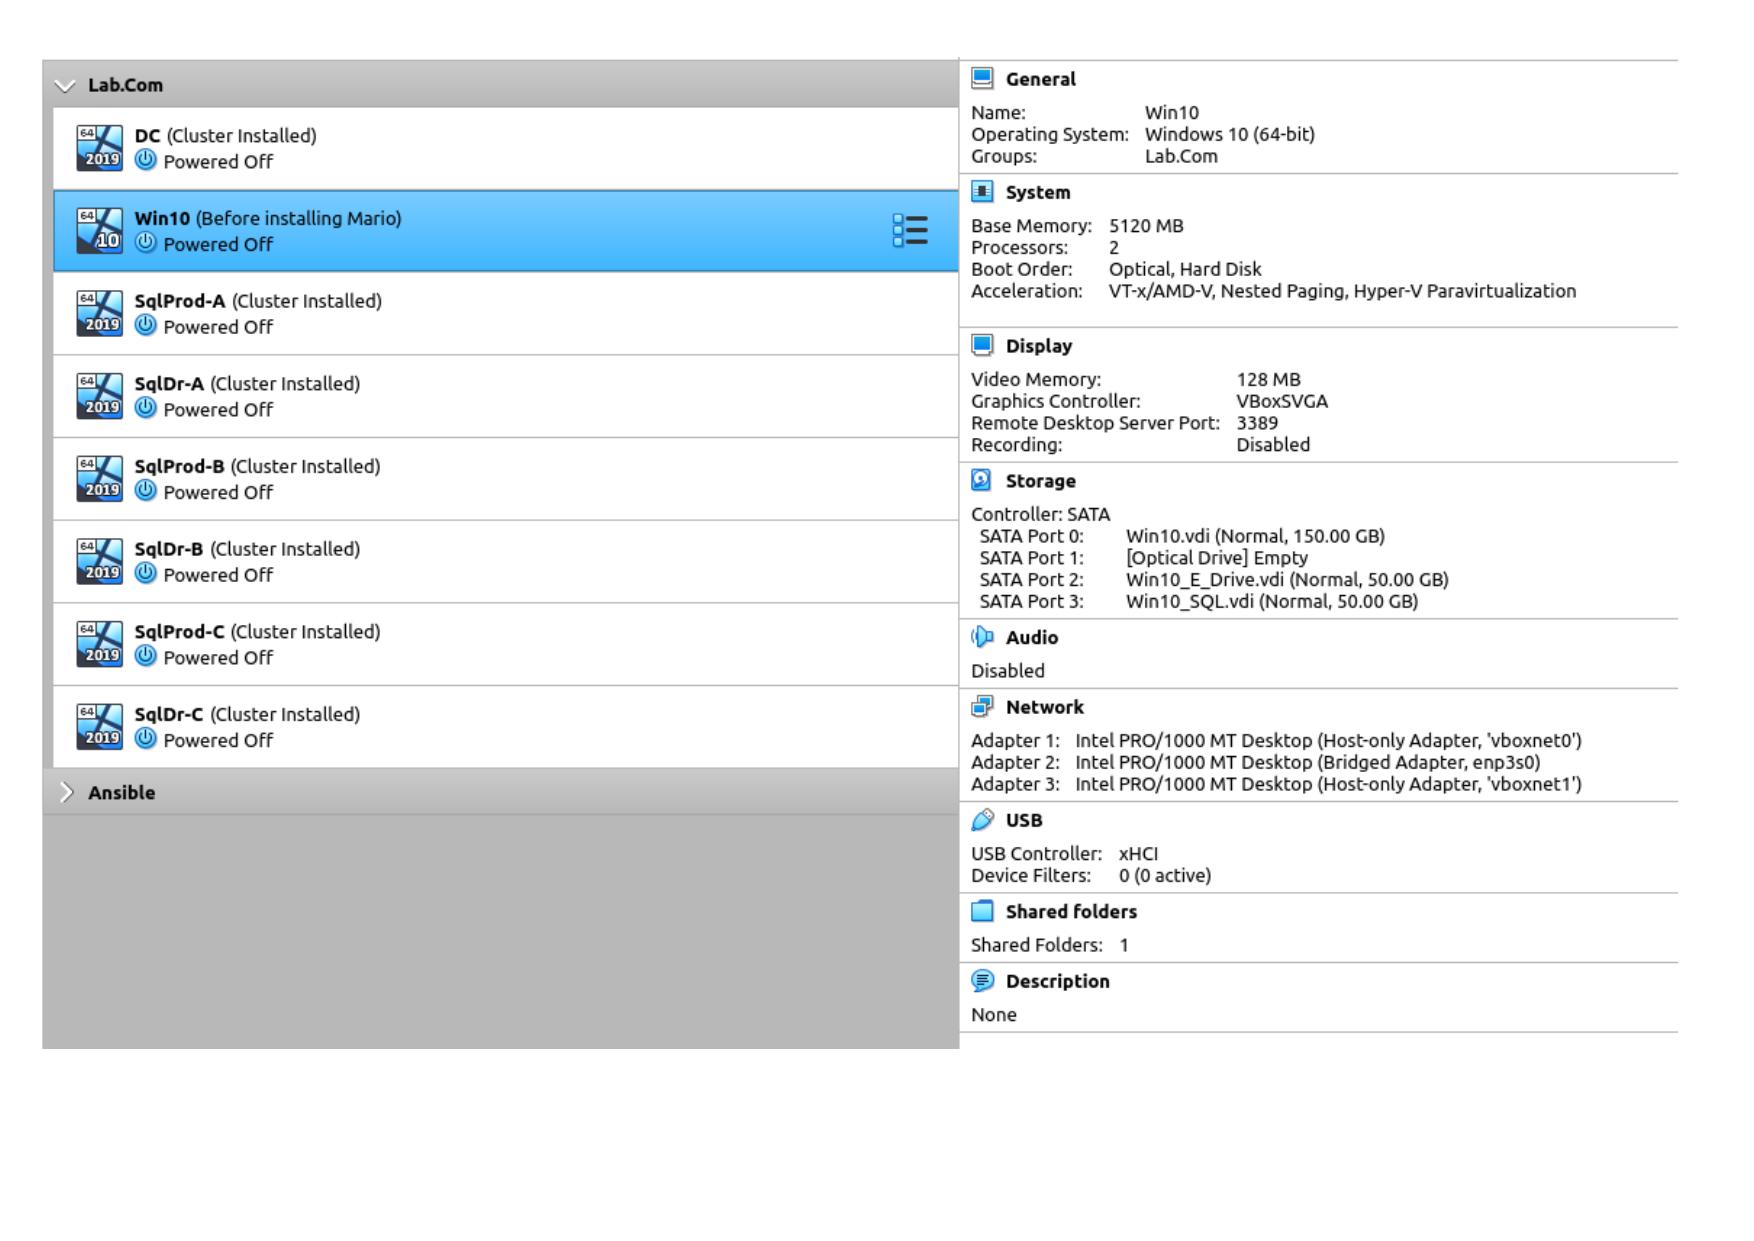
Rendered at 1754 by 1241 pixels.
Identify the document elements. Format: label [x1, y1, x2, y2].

picture [42, 57, 1679, 1049]
